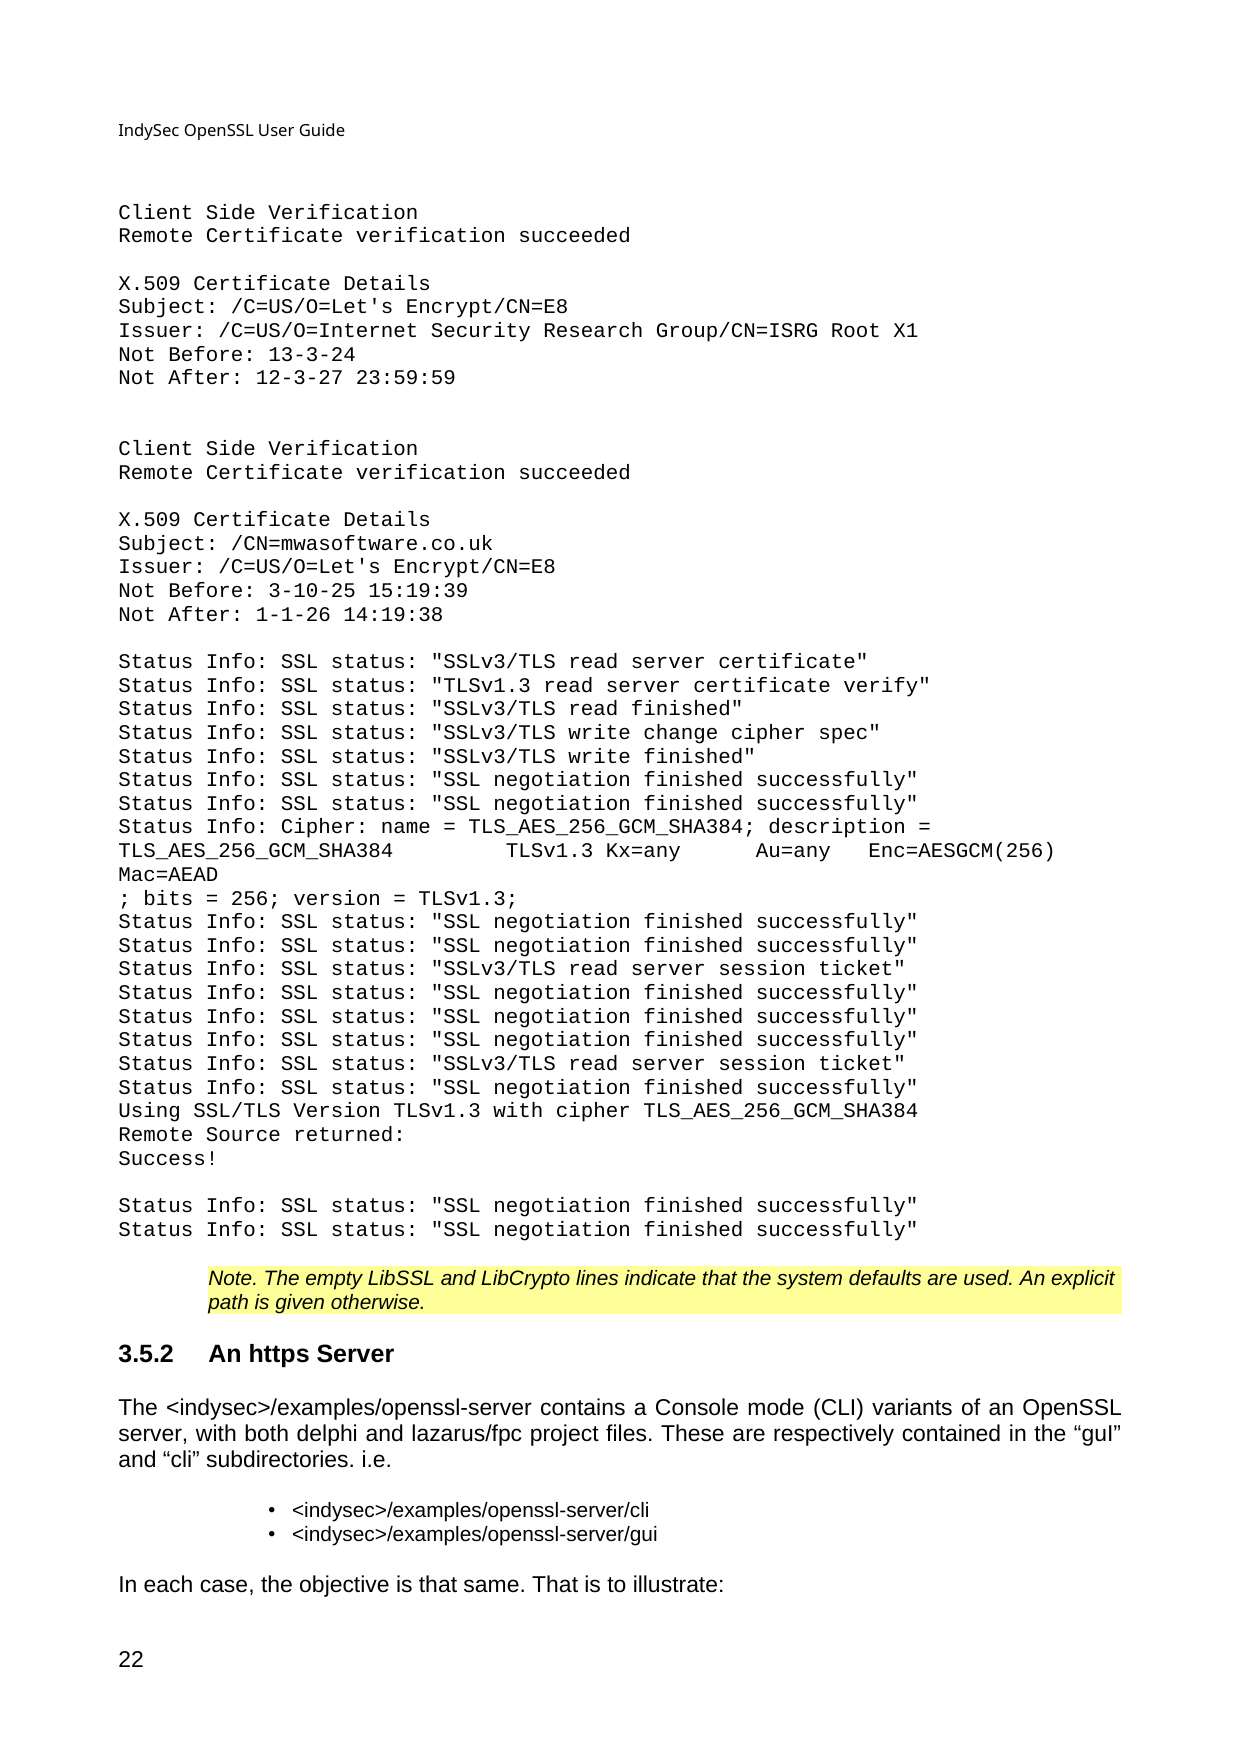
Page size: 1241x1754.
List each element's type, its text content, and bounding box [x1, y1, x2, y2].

text Not Before: 3-10-25 15:19:39 [118, 580, 1122, 604]
text Status Info: SSL status: "SSL negotiation finished successfully" [118, 793, 1122, 817]
text Remote Source returned: [118, 1124, 1122, 1148]
text Status Info: Cipher: name = TLS_AES_256_GCM_SHA384; description = TLS_AES_256_GCM_SHA384 TLSv1.3 Kx=any Au=any Enc=AESGCM(256) Mac=AEAD [118, 817, 1122, 887]
text Status Info: SSL status: "SSL negotiation finished successfully" [118, 1218, 1122, 1242]
text Status Info: SSL status: "SSL negotiation finished successfully" [118, 982, 1122, 1006]
text Subject: /CN=mwasoftware.co.uk [118, 533, 1122, 556]
text Status Info: SSL status: "SSL negotiation finished successfully" [118, 1077, 1122, 1100]
text Remote Certificate verification succeeded [118, 225, 1122, 249]
text Status Info: SSL status: "SSL negotiation finished successfully" [118, 1006, 1122, 1029]
text Not Before: 13-3-24 [118, 344, 1122, 367]
list <indysec>/examples/openssl-server/gui [268, 1522, 1122, 1546]
text Status Info: SSL status: "SSL negotiation finished successfully" [118, 935, 1122, 958]
text Client Side Verification [118, 438, 1122, 462]
text The <indysec>/examples/openssl-server contains a Console mode (CLI) variants of an OpenSSL server, with both delphi and lazarus/fpc project files. These are respectively contained in the “guI” and “cli” subdirectories. i.e. [118, 1393, 1122, 1473]
text Status Info: SSL status: "SSLv3/TLS read server certificate" [118, 651, 1122, 675]
text Success! [118, 1148, 1122, 1171]
text Issuer: /C=US/O=Internet Security Research Group/CN=ISRG Root X1 [118, 320, 1122, 344]
text Remote Certificate verification succeeded [118, 462, 1122, 486]
text Status Info: SSL status: "SSL negotiation finished successfully" [118, 769, 1122, 793]
text Status Info: SSL status: "SSLv3/TLS read finished" [118, 698, 1122, 722]
text X.509 Certificate Details [118, 509, 1122, 533]
text Status Info: SSL status: "SSL negotiation finished successfully" [118, 911, 1122, 935]
text Status Info: SSL status: "SSLv3/TLS read server session ticket" [118, 958, 1122, 982]
text Issuer: /C=US/O=Let's Encrypt/CN=E8 [118, 556, 1122, 580]
text In each case, the objective is that same. That is to illustrate: [118, 1571, 1122, 1598]
text Status Info: SSL status: "SSL negotiation finished successfully" [118, 1195, 1122, 1218]
text ; bits = 256; version = TLSv1.3; [118, 887, 1122, 911]
text Status Info: SSL status: "SSLv3/TLS write change cipher spec" [118, 722, 1122, 746]
text Status Info: SSL status: "SSLv3/TLS write finished" [118, 746, 1122, 769]
text Using SSL/TLS Version TLSv1.3 with cipher TLS_AES_256_GCM_SHA384 [118, 1100, 1122, 1124]
list <indysec>/examples/openssl-server/cli [268, 1498, 1122, 1522]
text Not After: 1-1-26 14:19:38 [118, 604, 1122, 627]
text Status Info: SSL status: "SSL negotiation finished successfully" [118, 1029, 1122, 1053]
text Status Info: SSL status: "SSLv3/TLS read server session ticket" [118, 1053, 1122, 1077]
text Status Info: SSL status: "TLSv1.3 read server certificate verify" [118, 675, 1122, 698]
text Note. The empty LibSSL and LibCrypto lines indicate that the system defaults are used. An explicit path is given otherwise. [208, 1266, 1122, 1314]
text X.509 Certificate Details [118, 273, 1122, 296]
text Not After: 12-3-27 23:59:59 [118, 367, 1122, 391]
text Client Side Verification [118, 202, 1122, 225]
subtitle An https Server [118, 1339, 1122, 1368]
text Subject: /C=US/O=Let's Encrypt/CN=E8 [118, 296, 1122, 320]
